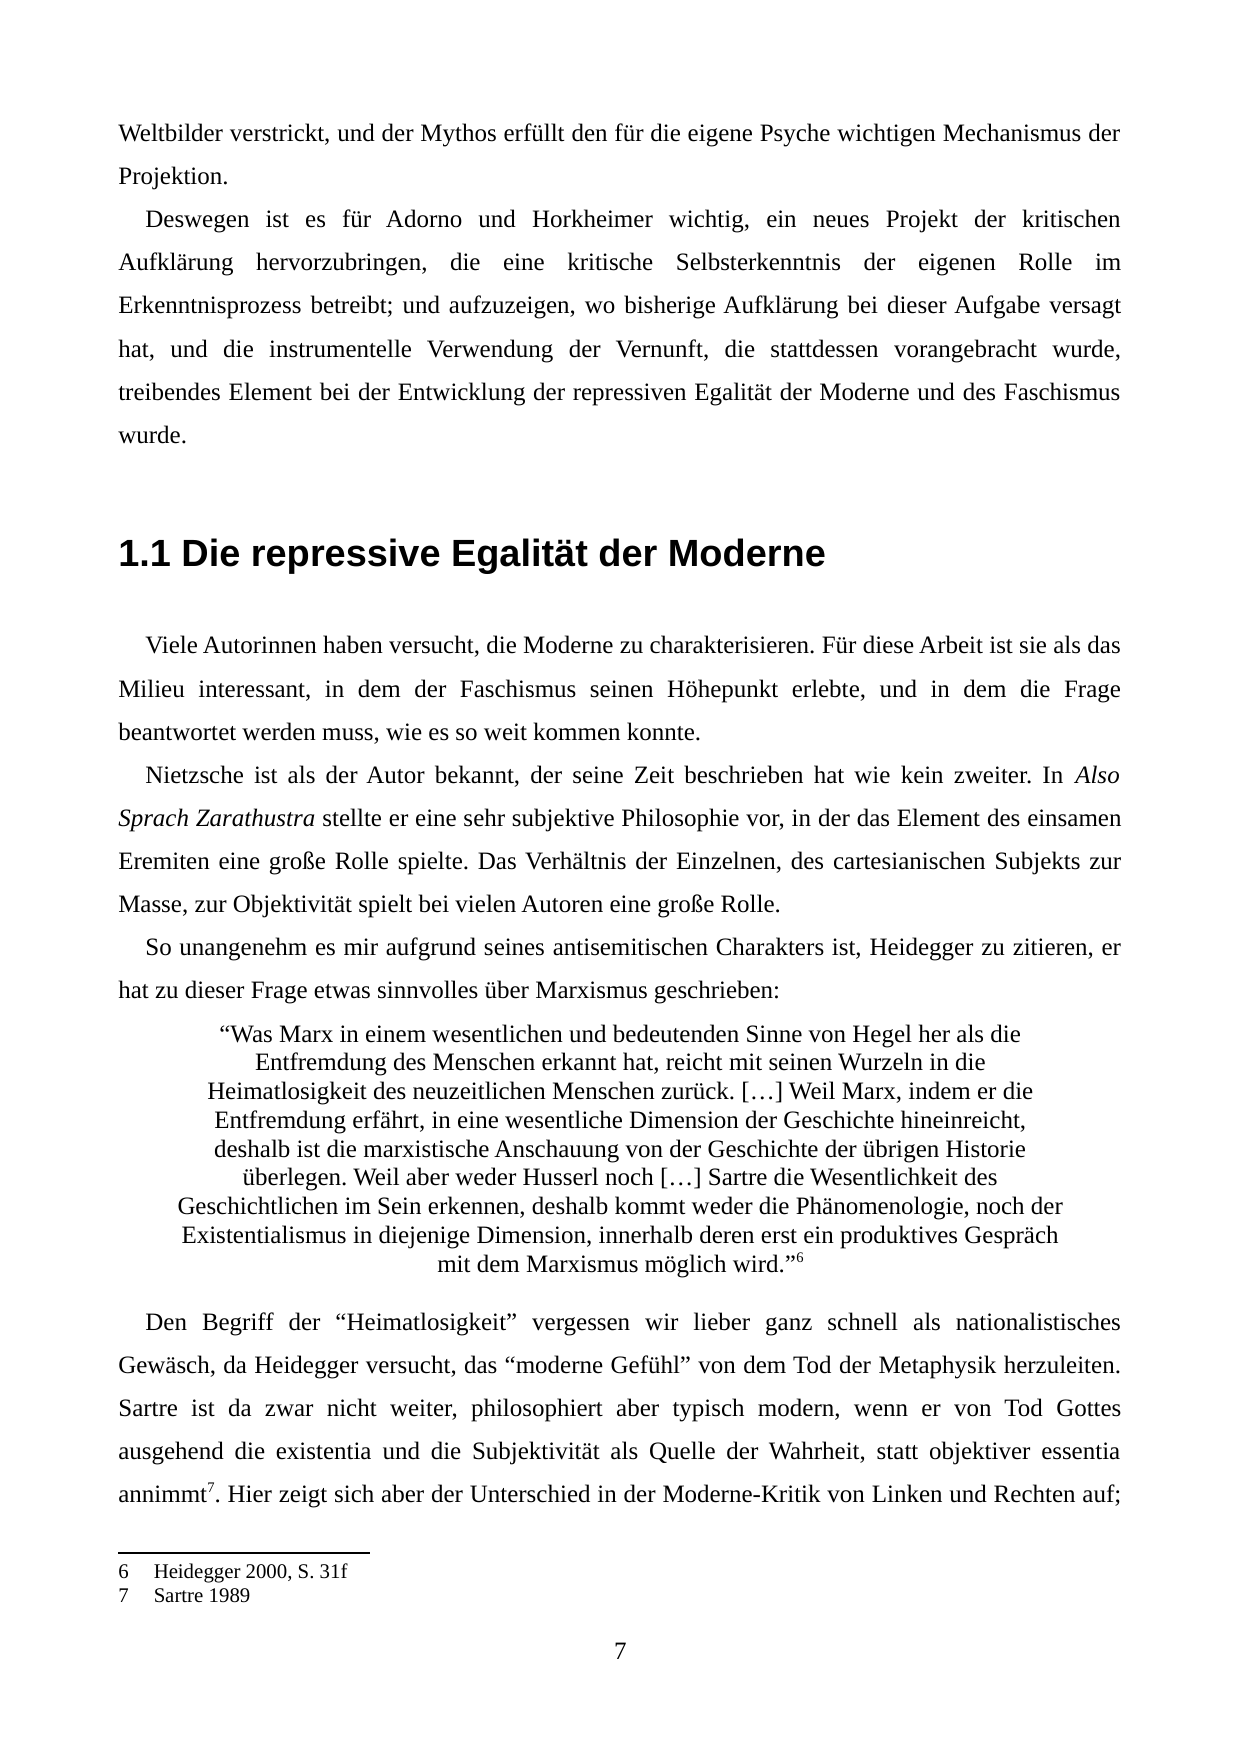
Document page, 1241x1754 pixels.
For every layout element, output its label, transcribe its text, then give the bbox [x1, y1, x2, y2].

text Viele Autorinnen haben versucht, die Moderne zu charakterisieren. Für diese Arbeit ist sie als das Milieu interessant, in dem der Faschismus seinen Höhepunkt erlebte, und in dem die Frage beantwortet werden muss, wie es so weit kommen konnte. [118, 631, 1122, 746]
text Nietzsche ist als der Autor bekannt, der seine Zeit beschrieben hat wie kein zweiter. In Also Sprach Zarathustra stellte er eine sehr subjektive Philosophie vor, in der das Element des einsamen Eremiten eine große Rolle spielte. Das Verhältnis der Einzelnen, des cartesianischen Subjekts zur Masse, zur Objektivität spielt bei vielen Autoren eine große Rolle. [118, 760, 1122, 918]
text Den Begriff der “Heimatlosigkeit” vergessen wir lieber ganz schnell als nationalistisches Gewäsch, da Heidegger versucht, das “moderne Gefühl” von dem Tod der Metaphysik herzuleiten. Sartre ist da zwar nicht weiter, philosophiert aber typisch modern, wenn er von Tod Gottes ausgehend die existentia und die Subjektivität als Quelle der Wahrheit, statt objektiver essentia annimmt. Hier zeigt sich aber der Unterschied in der Moderne-Kritik von Linken und Rechten auf; [118, 1307, 1122, 1508]
text Sartre 1989 [118, 1583, 1122, 1607]
text Heidegger 2000, S. 31f [118, 1559, 1122, 1583]
text Weltbilder verstrickt, und der Mythos erfüllt den für die eigene Psyche wichtigen Mechanismus der Projektion. [118, 118, 1122, 190]
text “Was Marx in einem wesentlichen und bedeutenden Sinne von Hegel her als die Entfremdung des Menschen erkannt hat, reicht mit seinen Wurzeln in die Heimatlosigkeit des neuzeitlichen Menschen zurück. […] Weil Marx, indem er die Entfremdung erfährt, in eine wesentliche Dimension der Geschichte hineinreicht, deshalb ist die marxistische Anschauung von der Geschichte der übrigen Historie überlegen. Weil aber weder Husserl noch […] Sartre die Wesentlichkeit des Geschichtlichen im Sein erkennen, deshalb kommt weder die Phänomenologie, noch der Existentialismus in diejenige Dimension, innerhalb deren erst ein produktives Gespräch mit dem Marxismus möglich wird.” [177, 1019, 1063, 1277]
text Deswegen ist es für Adorno und Horkheimer wichtig, ein neues Projekt der kritischen Aufklärung hervorzubringen, die eine kritische Selbsterkenntnis der eigenen Rolle im Erkenntnisprozess betreibt; und aufzuzeigen, wo bisherige Aufklärung bei dieser Aufgabe versagt hat, und die instrumentelle Verwendung der Vernunft, die stattdessen vorangebracht wurde, treibendes Element bei der Entwicklung der repressiven Egalität der Moderne und des Faschismus wurde. [118, 204, 1122, 449]
text So unangenehm es mir aufgrund seines antisemitischen Charakters ist, Heidegger zu zitieren, er hat zu dieser Frage etwas sinnvolles über Marxismus geschrieben: [118, 932, 1122, 1004]
subtitle 1.1 Die repressive Egalität der Moderne [118, 531, 1122, 575]
